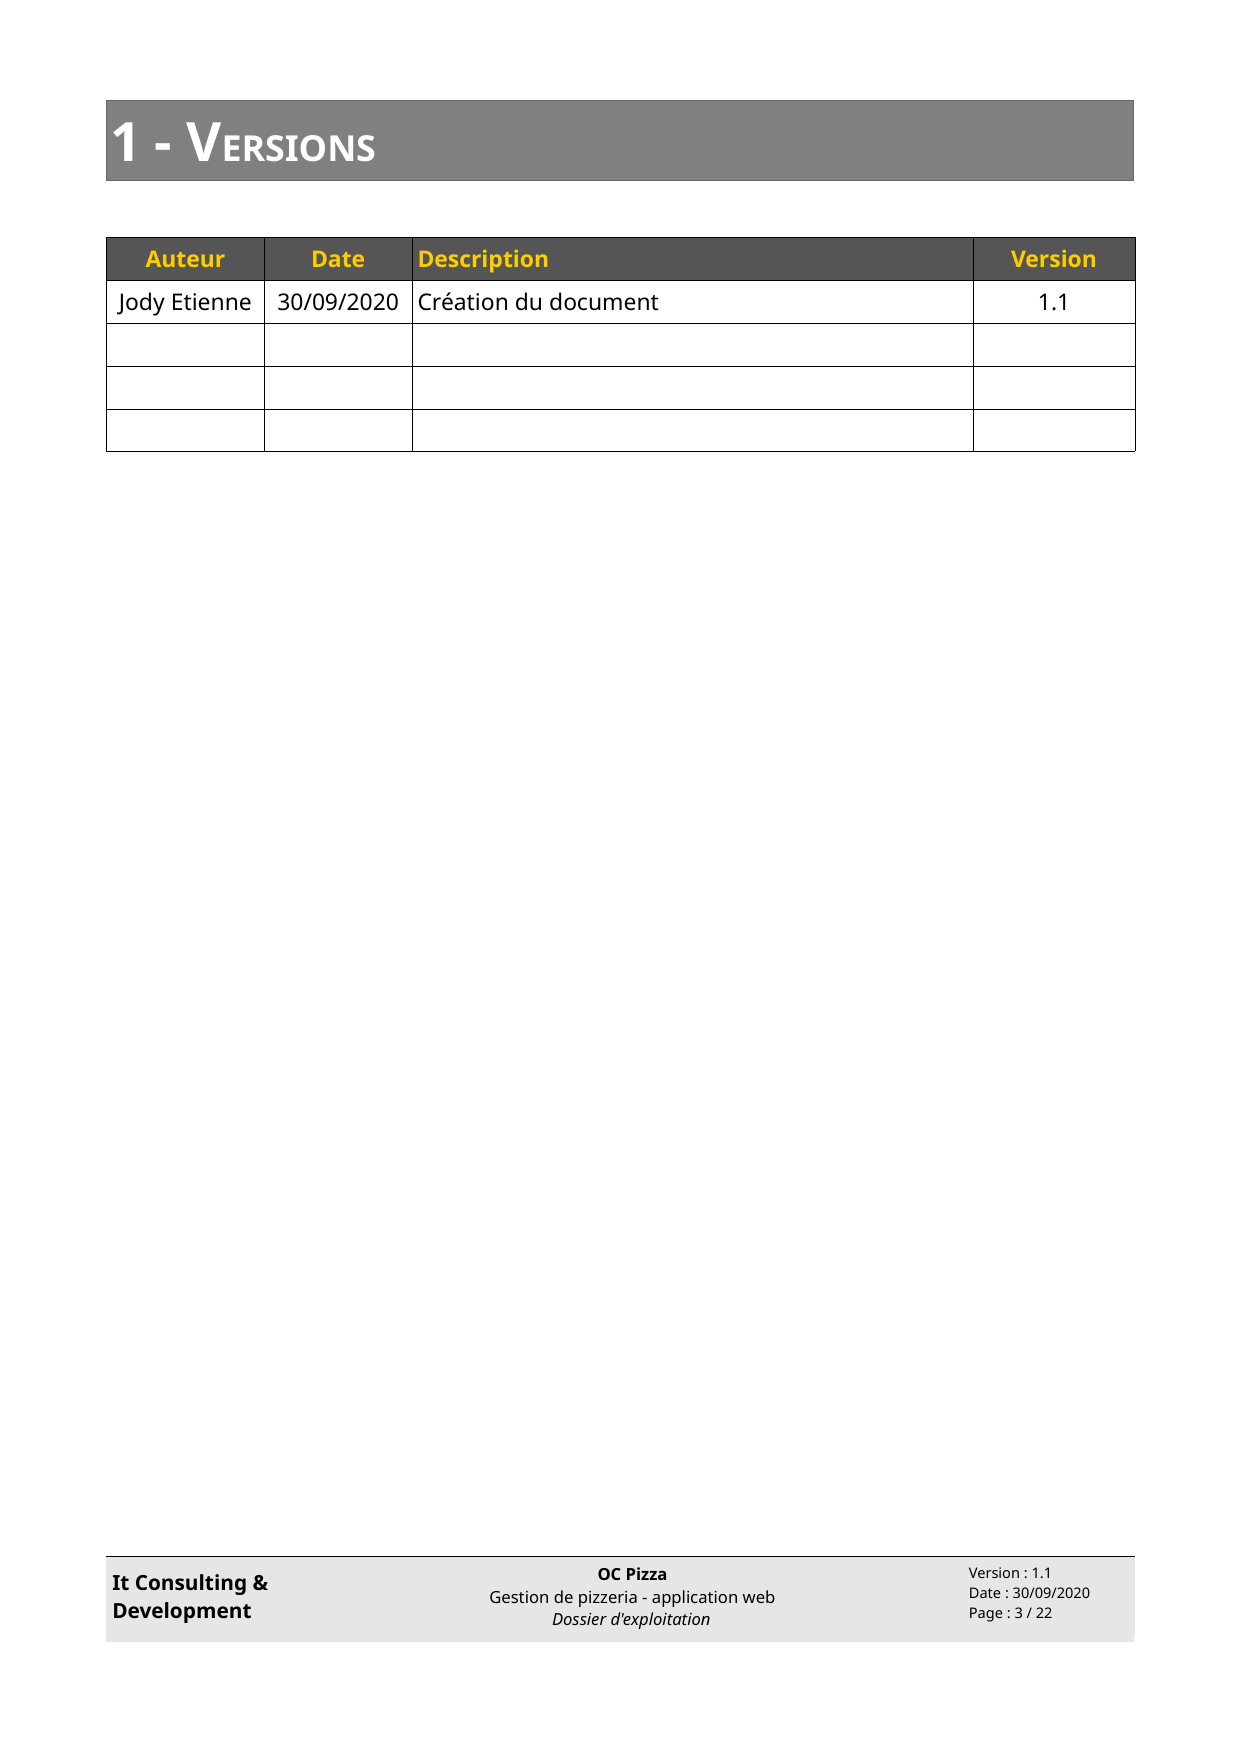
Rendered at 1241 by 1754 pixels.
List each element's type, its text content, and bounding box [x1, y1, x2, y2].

table_cell [265, 367, 412, 408]
table_cell [265, 324, 412, 366]
table_header Auteur [107, 238, 264, 280]
table_cell [107, 324, 264, 366]
table_cell Jody Etienne [107, 281, 264, 323]
table_cell [413, 324, 973, 366]
table_cell 30/09/2020 [265, 281, 412, 323]
table_cell [974, 367, 1135, 408]
table_header Description [413, 238, 973, 280]
table_cell [413, 410, 973, 451]
table_cell [974, 410, 1135, 451]
table_header Date [265, 238, 412, 280]
table_header Version [974, 238, 1135, 280]
table_cell [413, 367, 973, 408]
subtitle Versions [107, 101, 1133, 180]
table_cell [265, 410, 412, 451]
table_cell 1.1 [974, 281, 1135, 323]
table_cell [107, 410, 264, 451]
table_cell Création du document [413, 281, 973, 323]
table_cell [107, 367, 264, 408]
table_cell [974, 324, 1135, 366]
